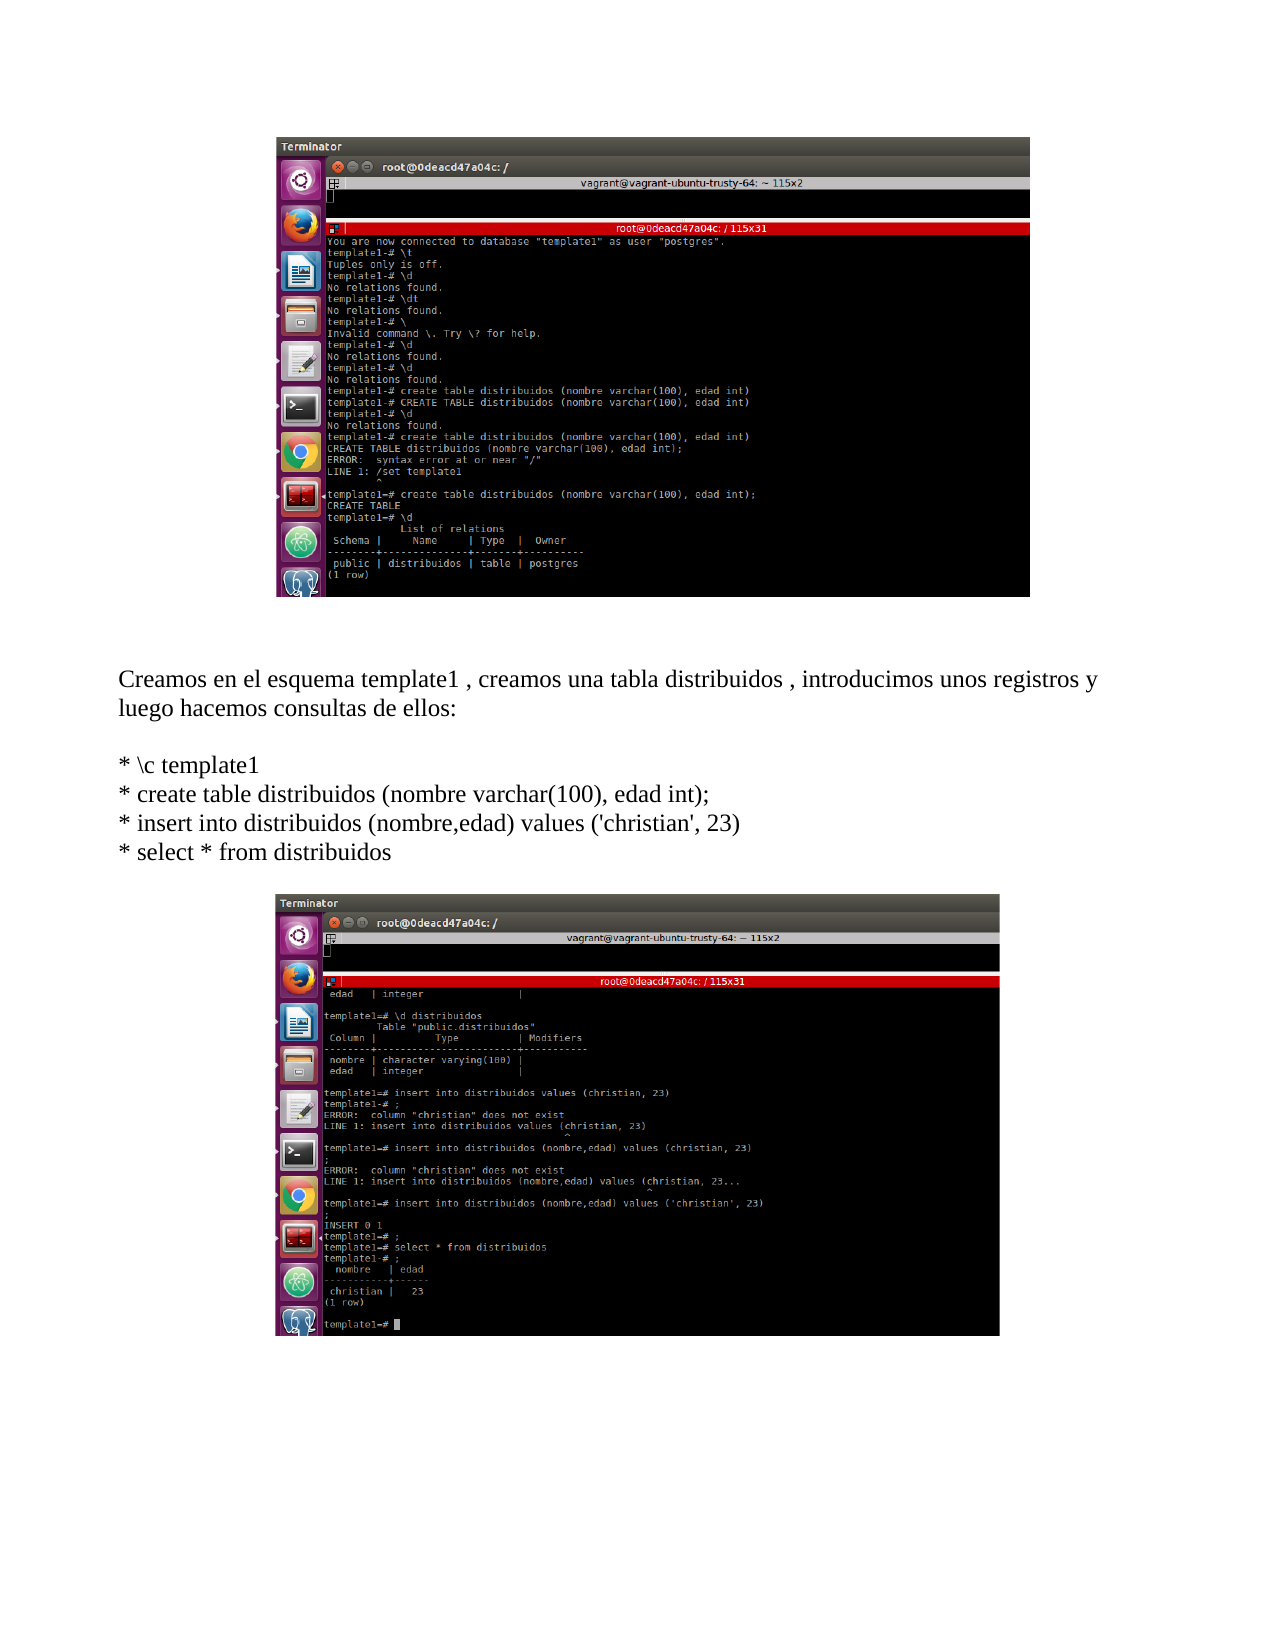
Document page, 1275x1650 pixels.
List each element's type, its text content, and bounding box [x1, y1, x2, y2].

text * select * from distribuidos [118, 837, 1157, 866]
text * \c template1 [118, 751, 1157, 779]
text Creamos en el esquema template1 , creamos una tabla distribuidos , introducimos unos registros y luego hacemos consultas de ellos: [118, 664, 1157, 722]
text * create table distribuidos (nombre varchar(100), edad int); [118, 779, 1157, 808]
text * insert into distribuidos (nombre,edad) values ('christian', 23) [118, 808, 1157, 837]
